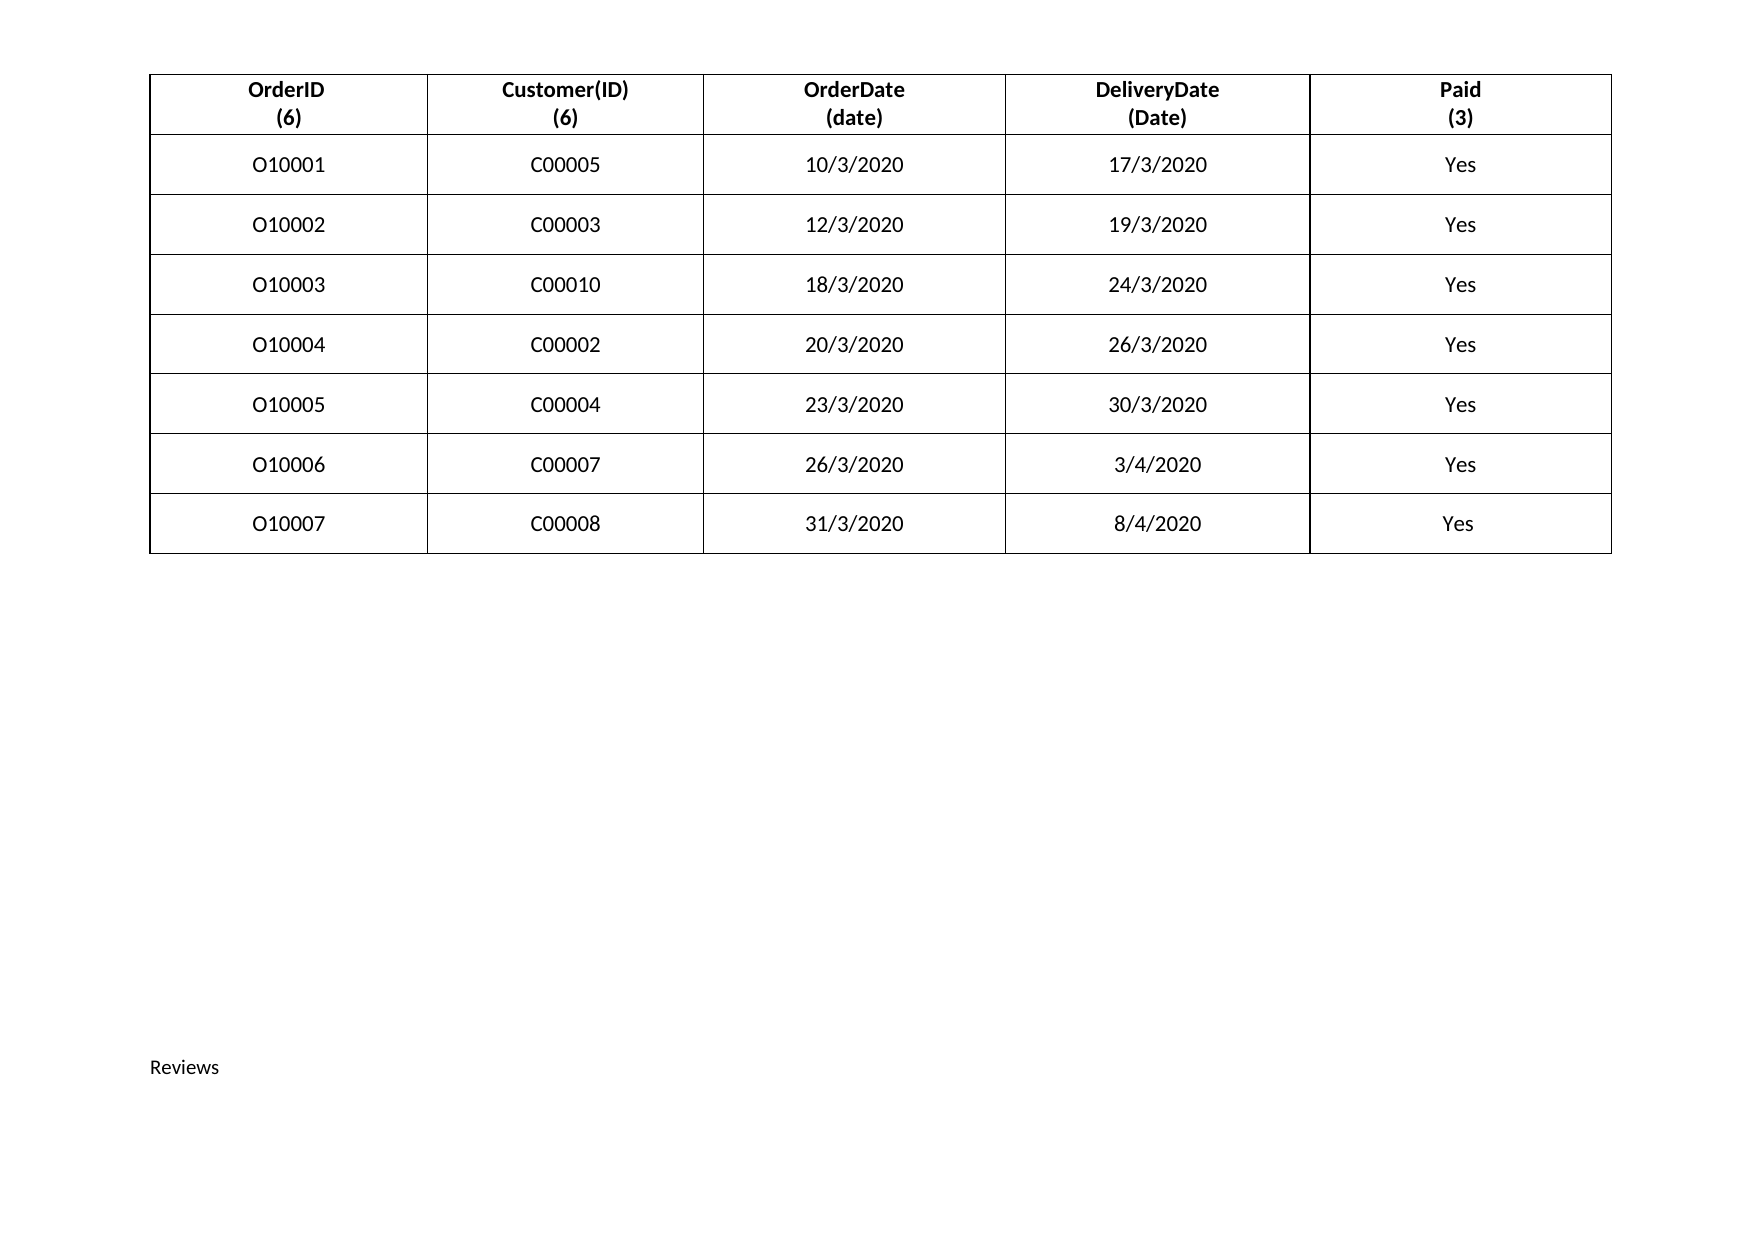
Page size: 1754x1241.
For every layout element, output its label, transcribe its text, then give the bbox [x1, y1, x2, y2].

table_cell Yes [1311, 374, 1611, 433]
table_cell 26/3/2020 [1006, 315, 1309, 373]
table_cell 12/3/2020 [704, 195, 1005, 253]
table_cell C00008 [428, 494, 703, 553]
table_cell C00005 [428, 135, 703, 194]
table_header Paid (3) [1311, 75, 1611, 134]
table_header Customer(ID) (6) [428, 75, 703, 134]
table_header DeliveryDate (Date) [1006, 75, 1309, 134]
table_cell Yes [1311, 315, 1611, 373]
table_cell O10002 [151, 195, 427, 253]
table_cell O10006 [151, 434, 427, 493]
table_cell C00003 [428, 195, 703, 253]
table_cell 17/3/2020 [1006, 135, 1309, 194]
table_cell 18/3/2020 [704, 255, 1005, 313]
table_cell C00002 [428, 315, 703, 373]
table_cell O10001 [151, 135, 427, 194]
table_cell 24/3/2020 [1006, 255, 1309, 313]
table_cell O10007 [151, 494, 427, 553]
table_cell O10005 [151, 374, 427, 433]
table_cell Yes [1311, 195, 1611, 253]
table_header OrderID (6) [151, 75, 427, 134]
table_cell 23/3/2020 [704, 374, 1005, 433]
table_cell Yes [1311, 494, 1611, 553]
table_cell C00010 [428, 255, 703, 313]
table_cell 10/3/2020 [704, 135, 1005, 194]
table_cell 3/4/2020 [1006, 434, 1309, 493]
table_cell Yes [1311, 434, 1611, 493]
text Reviews [150, 1054, 1636, 1079]
table_cell Yes [1311, 135, 1611, 194]
table_cell 20/3/2020 [704, 315, 1005, 373]
table_cell 26/3/2020 [704, 434, 1005, 493]
table_header OrderDate (date) [704, 75, 1005, 134]
table_cell 8/4/2020 [1006, 494, 1309, 553]
table_cell Yes [1311, 255, 1611, 313]
table_cell O10003 [151, 255, 427, 313]
table_cell 31/3/2020 [704, 494, 1005, 553]
table_cell 30/3/2020 [1006, 374, 1309, 433]
table_cell 19/3/2020 [1006, 195, 1309, 253]
table_cell C00004 [428, 374, 703, 433]
table_cell C00007 [428, 434, 703, 493]
table_cell O10004 [151, 315, 427, 373]
